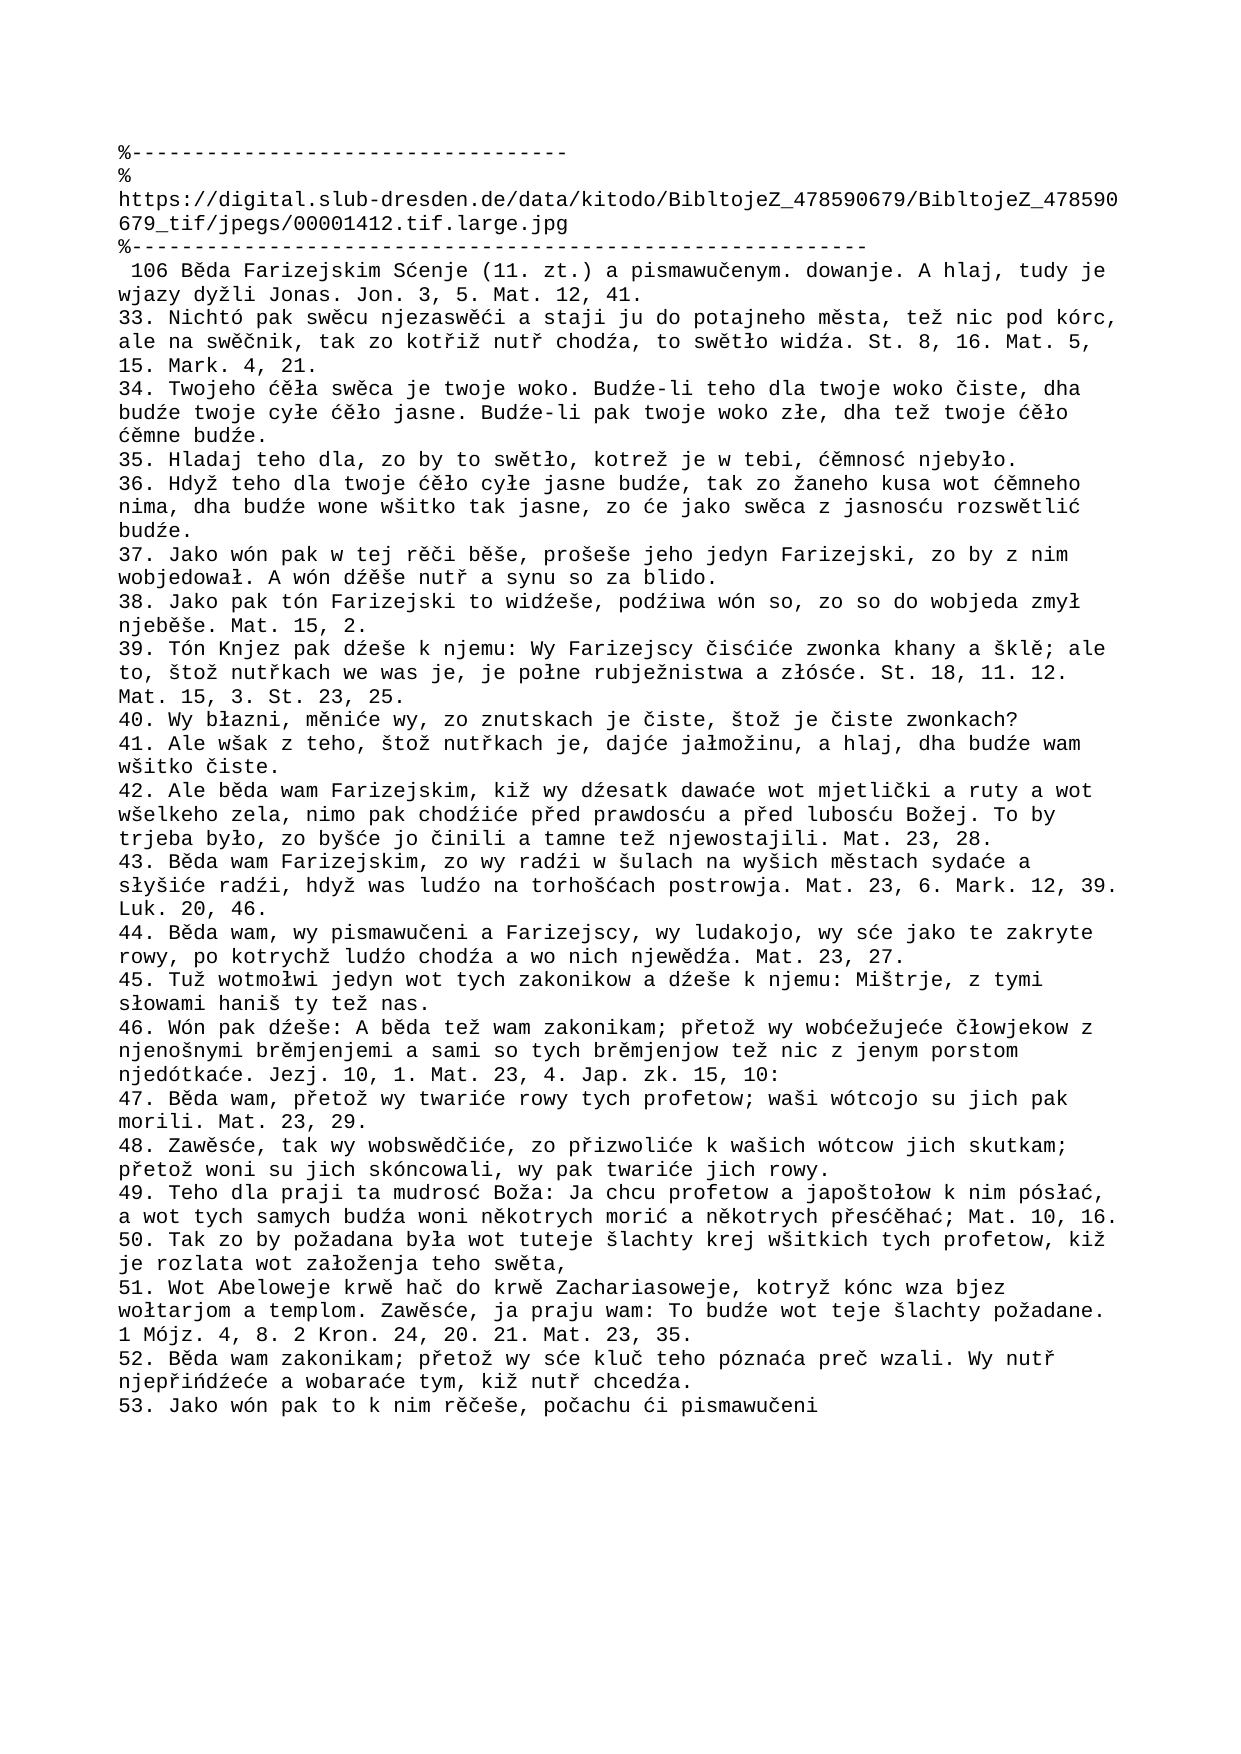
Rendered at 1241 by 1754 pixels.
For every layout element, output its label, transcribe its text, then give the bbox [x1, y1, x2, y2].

text 36. Hdyž teho dla twoje ćěło cyłe jasne budźe, tak zo žaneho kusa wot ćěmneho nima, dha budźe wone wšitko tak jasne, zo će jako swěca z jasnosću rozswětlić budźe. [118, 473, 1122, 544]
text 41. Ale wšak z teho, štož nutřkach je, dajće jałmožinu, a hlaj, dha budźe wam wšitko čiste. [118, 733, 1122, 780]
text 52. Běda wam zakonikam; přetož wy sće kluč teho póznaća preč wzali. Wy nutř njepřińdźeće a wobaraće tym, kiž nutř chcedźa. [118, 1348, 1122, 1395]
text 39. Tón Knjez pak dźeše k njemu: Wy Farizejscy čisćiće zwonka khany a šklě; ale to, štož nutřkach we was je, je połne rubježnistwa a złósće. St. 18, 11. 12. Mat. 15, 3. St. 23, 25. [118, 638, 1122, 709]
text 43. Běda wam Farizejskim, zo wy radźi w šulach na wyšich městach sydaće a słyšiće radźi, hdyž was ludźo na torhošćach postrowja. Mat. 23, 6. Mark. 12, 39. Luk. 20, 46. [118, 851, 1122, 922]
text % https://digital.slub-dresden.de/data/kitodo/BibltojeZ_478590679/BibltojeZ_478590679_tif/jpegs/00001412.tif.large.jpg [118, 165, 1122, 236]
text 45. Tuž wotmołwi jedyn wot tych zakonikow a dźeše k njemu: Mištrje, z tymi słowami haniš ty tež nas. [118, 969, 1122, 1017]
text 50. Tak zo by požadana była wot tuteje šlachty krej wšitkich tych profetow, kiž je rozlata wot załoženja teho swěta, [118, 1229, 1122, 1277]
text 46. Wón pak dźeše: A běda tež wam zakonikam; přetož wy wobćežujeće čłowjekow z njenošnymi brěmjenjemi a sami so tych brěmjenjow tež nic z jenym porstom njedótkaće. Jezj. 10, 1. Mat. 23, 4. Jap. zk. 15, 10: [118, 1017, 1122, 1088]
text 38. Jako pak tón Farizejski to widźeše, podźiwa wón so, zo so do wobjeda zmył njeběše. Mat. 15, 2. [118, 591, 1122, 638]
text 40. Wy błazni, měniće wy, zo znutskach je čiste, štož je čiste zwonkach? [118, 709, 1122, 733]
text 44. Běda wam, wy pismawučeni a Farizejscy, wy ludakojo, wy sće jako te zakryte rowy, po kotrychž ludźo chodźa a wo nich njewědźa. Mat. 23, 27. [118, 922, 1122, 969]
text 47. Běda wam, přetož wy twariće rowy tych profetow; waši wótcojo su jich pak morili. Mat. 23, 29. [118, 1088, 1122, 1135]
text 35. Hladaj teho dla, zo by to swětło, kotrež je w tebi, ćěmnosć njebyło. [118, 449, 1122, 473]
text 34. Twojeho ćěła swěca je twoje woko. Budźe-li teho dla twoje woko čiste, dha budźe twoje cyłe ćěło jasne. Budźe-li pak twoje woko złe, dha tež twoje ćěło ćěmne budźe. [118, 378, 1122, 449]
text 48. Zawěsće, tak wy wobswědčiće, zo přizwoliće k wašich wótcow jich skutkam; přetož woni su jich skóncowali, wy pak twariće jich rowy. [118, 1135, 1122, 1182]
text 49. Teho dla praji ta mudrosć Boža: Ja chcu profetow a japoštołow k nim pósłać, a wot tych samych budźa woni někotrych morić a někotrych přesćěhać; Mat. 10, 16. [118, 1182, 1122, 1229]
text 33. Nichtó pak swěcu njezaswěći a staji ju do potajneho města, tež nic pod kórc, ale na swěčnik, tak zo kotřiž nutř chodźa, to swětło widźa. St. 8, 16. Mat. 5, 15. Mark. 4, 21. [118, 307, 1122, 378]
text 37. Jako wón pak w tej rěči běše, prošeše jeho jedyn Farizejski, zo by z nim wobjedował. A wón dźěše nutř a synu so za blido. [118, 544, 1122, 591]
text 106 Běda Farizejskim Sćenje (11. zt.) a pismawučenym. dowanje. A hlaj, tudy je wjazy dyžli Jonas. Jon. 3, 5. Mat. 12, 41. [118, 260, 1122, 307]
text 53. Jako wón pak to k nim rěčeše, počachu ći pismawučeni [118, 1395, 1122, 1419]
text %----------------------------------- [118, 142, 1122, 165]
text 51. Wot Abeloweje krwě hač do krwě Zachariasoweje, kotryž kónc wza bjez wołtarjom a templom. Zawěsće, ja praju wam: To budźe wot teje šlachty požadane. 1 Mójz. 4, 8. 2 Kron. 24, 20. 21. Mat. 23, 35. [118, 1277, 1122, 1348]
text 42. Ale běda wam Farizejskim, kiž wy dźesatk dawaće wot mjetlički a ruty a wot wšelkeho zela, nimo pak chodźiće před prawdosću a před lubosću Božej. To by trjeba było, zo byšće jo činili a tamne tež njewostajili. Mat. 23, 28. [118, 780, 1122, 851]
text %----------------------------------------------------------- [118, 236, 1122, 260]
